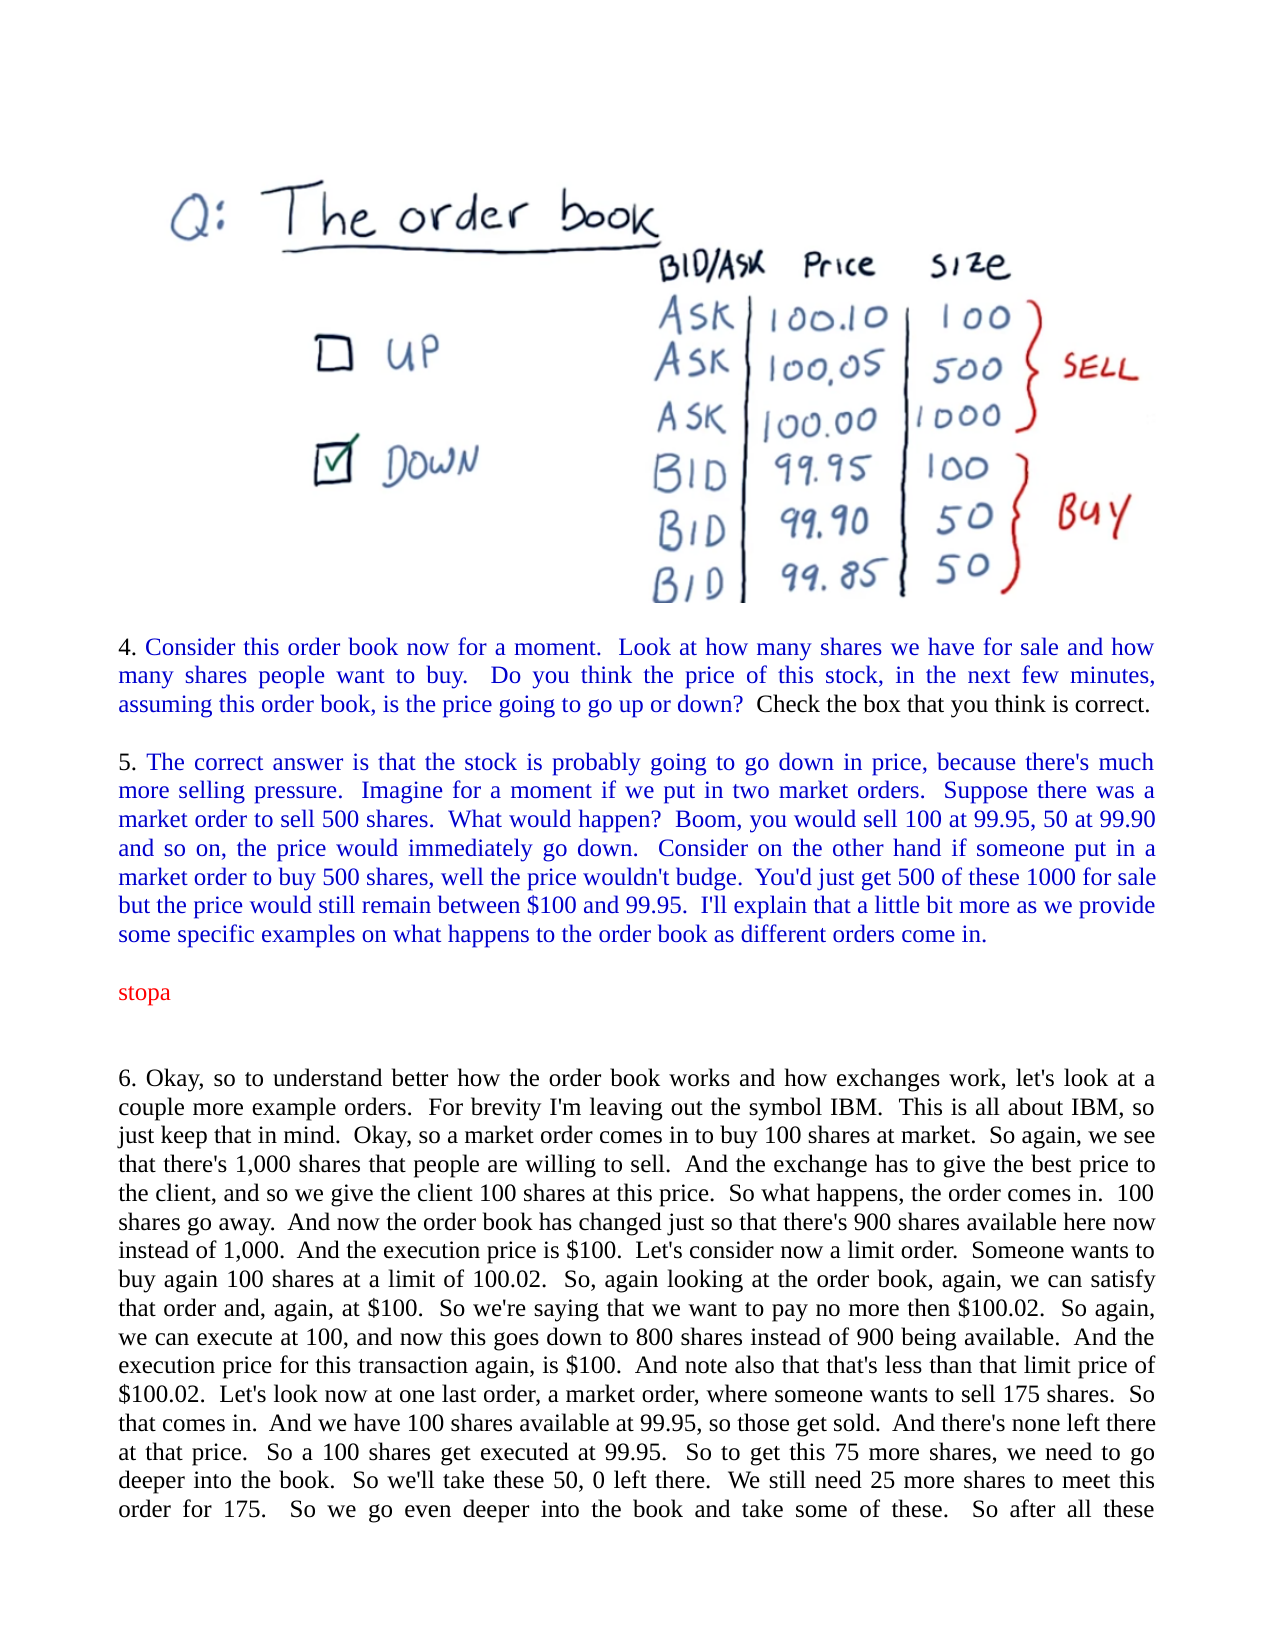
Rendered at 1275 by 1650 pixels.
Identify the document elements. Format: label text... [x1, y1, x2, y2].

text stopa [118, 977, 1157, 1006]
text 4. Consider this order book now for a moment. Look at how many shares we have for sale and how many shares people want to buy. Do you think the price of this stock, in the next few minutes, assuming this order book, is the price going to go up or down? Check the box that you think is correct. [118, 632, 1157, 718]
picture [118, 175, 1157, 603]
text 6. Okay, so to understand better how the order book works and how exchanges work, let's look at a couple more example orders. For brevity I'm leaving out the symbol IBM. This is all about IBM, so just keep that in mind. Okay, so a market order comes in to buy 100 shares at market. So again, we see that there's 1,000 shares that people are willing to sell. And the exchange has to give the best price to the client, and so we give the client 100 shares at this price. So what happens, the order comes in. 100 shares go away. And now the order book has changed just so that there's 900 shares available here now instead of 1,000. And the execution price is $100. Let's consider now a limit order. Someone wants to buy again 100 shares at a limit of 100.02. So, again looking at the order book, again, we can satisfy that order and, again, at $100. So we're saying that we want to pay no more then $100.02. So again, we can execute at 100, and now this goes down to 800 shares instead of 900 being available. And the execution price for this transaction again, is $100. And note also that that's less than that limit price of $100.02. Let's look now at one last order, a market order, where someone wants to sell 175 shares. So that comes in. And we have 100 shares available at 99.95, so those get sold. And there's none left there at that price. So a 100 shares get executed at 99.95. So to get this 75 more shares, we need to go deeper into the book. So we'll take these 50, 0 left there. We still need 25 more shares to meet this order for 175. So we go even deeper into the book and take some of these. So after all these [118, 1063, 1157, 1523]
text 5. The correct answer is that the stock is probably going to go down in price, because there's much more selling pressure. Imagine for a moment if we put in two market orders. Suppose there was a market order to sell 500 shares. What would happen? Boom, you would sell 100 at 99.95, 50 at 99.90 and so on, the price would immediately go down. Consider on the other hand if someone put in a market order to buy 500 shares, well the price wouldn't budge. You'd just get 500 of these 1000 for sale but the price would still remain between $100 and 99.95. I'll explain that a little bit more as we provide some specific examples on what happens to the order book as different orders come in. [118, 747, 1157, 948]
